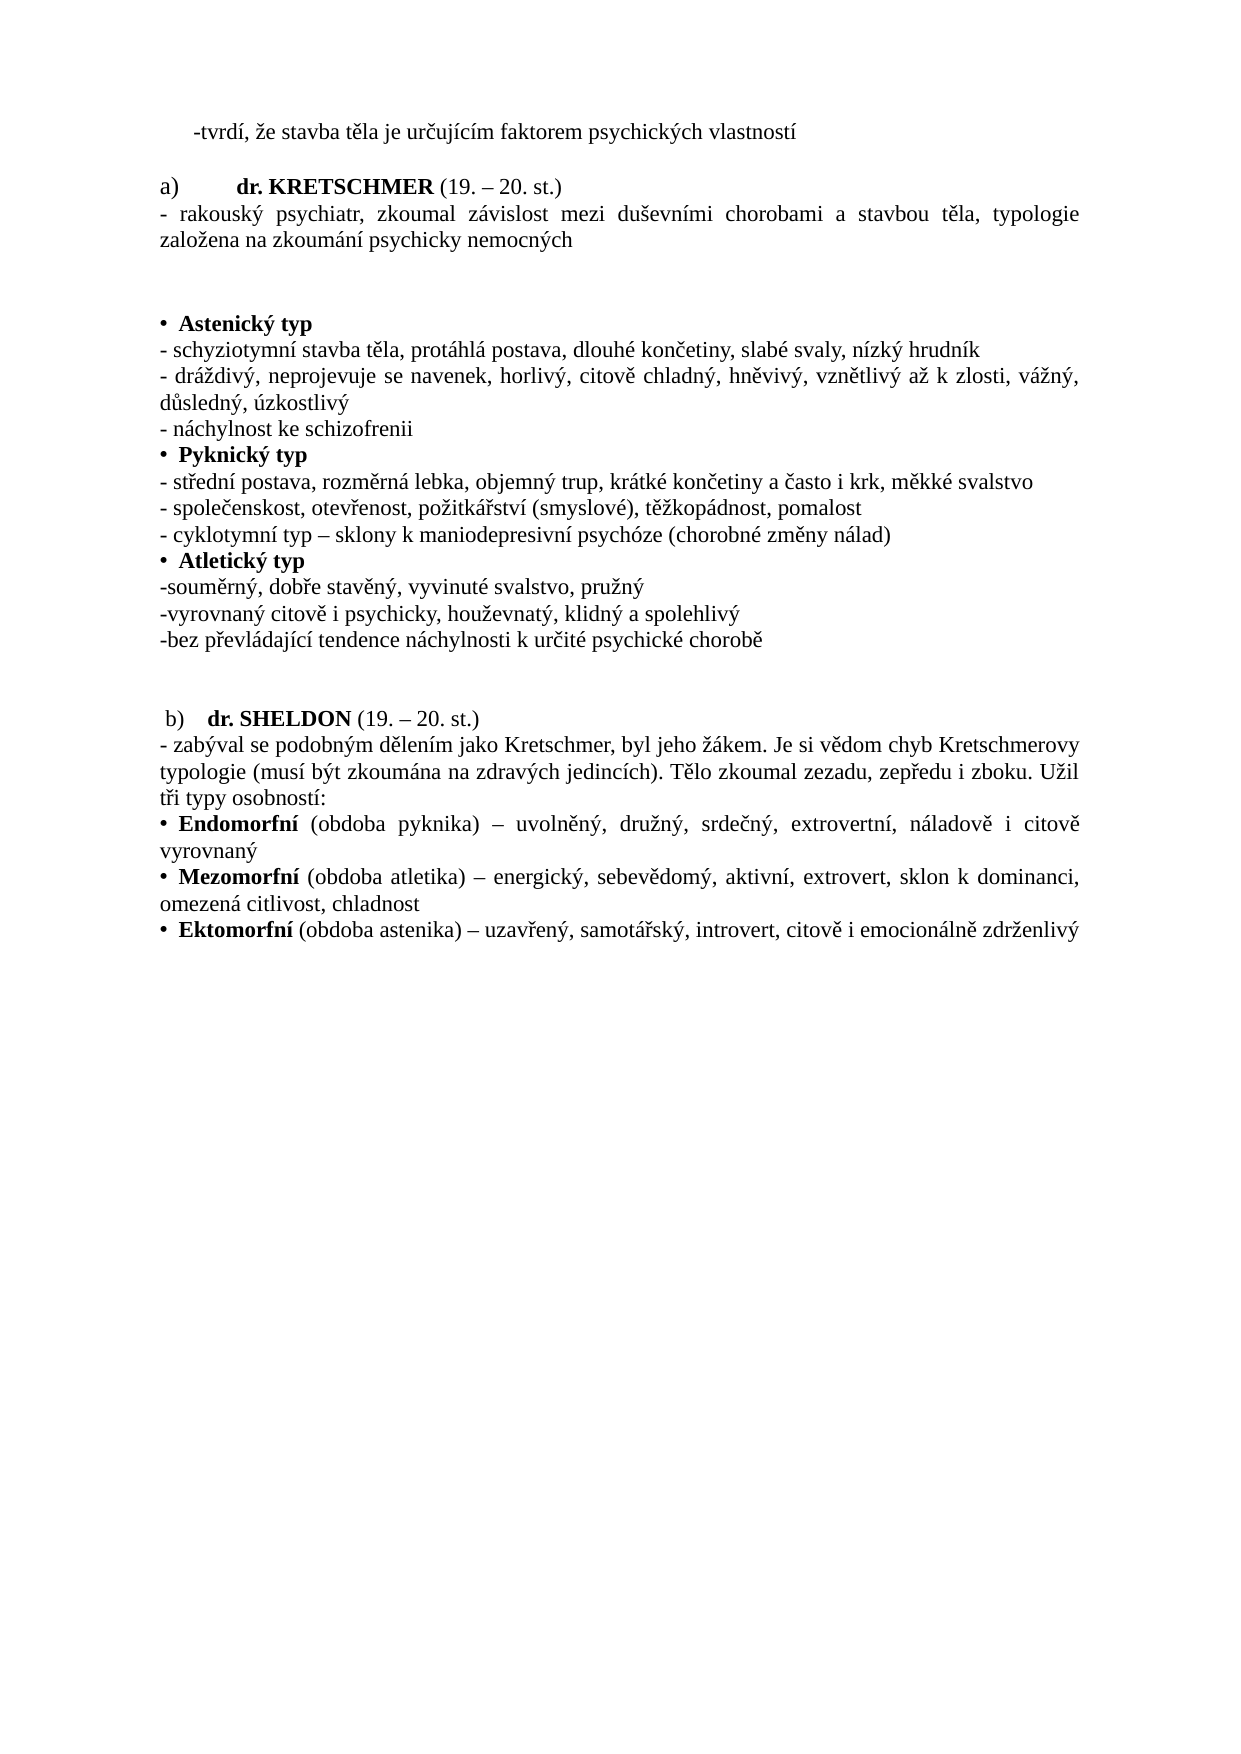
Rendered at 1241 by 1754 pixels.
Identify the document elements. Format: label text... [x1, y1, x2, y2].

list b) dr. SHELDON (19. – 20. st.) [159, 705, 1081, 731]
list - náchylnost ke schizofrenii [159, 415, 1081, 442]
list dr. KRETSCHMER (19. – 20. st.) [159, 171, 1081, 199]
list - zabýval se podobným dělením jako Kretschmer, byl jeho žákem. Je si vědom chyb Kretschmerovy typologie (musí být zkoumána na zdravých jedincích). Tělo zkoumal zezadu, zepředu i zboku. Užil tři typy osobností: [159, 731, 1081, 811]
list Endomorfní (obdoba pyknika) – uvolněný, družný, srdečný, extrovertní, náladově i citově vyrovnaný [159, 811, 1081, 863]
list -tvrdí, že stavba těla je určujícím faktorem psychických vlastností [156, 118, 1122, 144]
list Atletický typ [159, 547, 1081, 573]
list Ektomorfní (obdoba astenika) – uzavřený, samotářský, introvert, citově i emocionálně zdrženlivý [159, 916, 1081, 942]
list -souměrný, dobře stavěný, vyvinuté svalstvo, pružný [159, 573, 1081, 600]
list - společenskost, otevřenost, požitkářství (smyslové), těžkopádnost, pomalost [159, 494, 1081, 521]
list - cyklotymní typ – sklony k maniodepresivní psychóze (chorobné změny nálad) [159, 521, 1081, 547]
list - dráždivý, neprojevuje se navenek, horlivý, citově chladný, hněvivý, vznětlivý až k zlosti, vážný, důsledný, úzkostlivý [159, 362, 1081, 415]
list - schyziotymní stavba těla, protáhlá postava, dlouhé končetiny, slabé svaly, nízký hrudník [159, 336, 1081, 362]
list Mezomorfní (obdoba atletika) – energický, sebevědomý, aktivní, extrovert, sklon k dominanci, omezená citlivost, chladnost [159, 863, 1081, 916]
list Pyknický typ [159, 442, 1081, 468]
list - rakouský psychiatr, zkoumal závislost mezi duševními chorobami a stavbou těla, typologie založena na zkoumání psychicky nemocných [159, 199, 1081, 252]
list -vyrovnaný citově i psychicky, houževnatý, klidný a spolehlivý [159, 600, 1081, 626]
list Astenický typ [159, 310, 1081, 336]
list -bez převládající tendence náchylnosti k určité psychické chorobě [159, 626, 1081, 652]
list - střední postava, rozměrná lebka, objemný trup, krátké končetiny a často i krk, měkké svalstvo [159, 468, 1081, 494]
